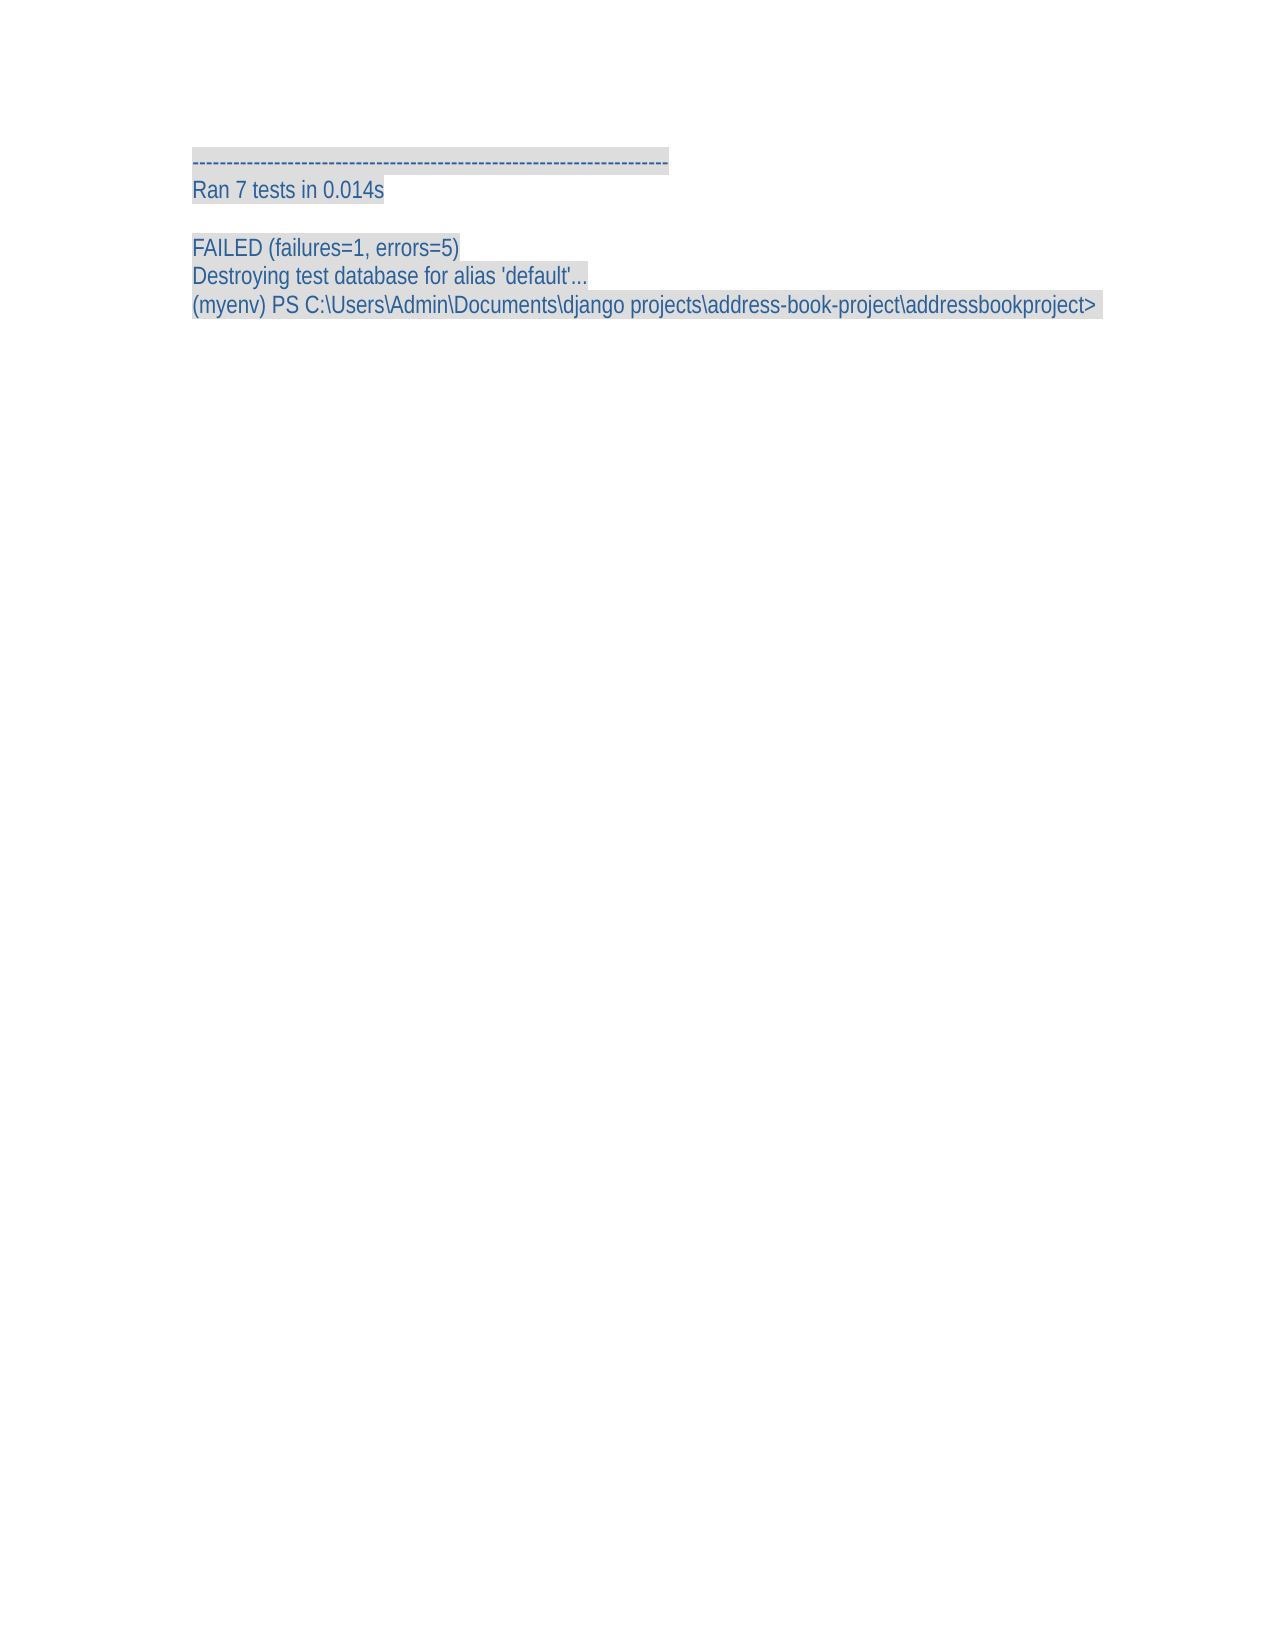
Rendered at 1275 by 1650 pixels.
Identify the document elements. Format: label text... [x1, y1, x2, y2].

text Ran 7 tests in 0.014s [384, 175, 1157, 204]
text ---------------------------------------------------------------------- [669, 147, 1157, 175]
text Destroying test database for alias 'default'... [588, 261, 1157, 290]
text FAILED (failures=1, errors=5) [460, 233, 1157, 261]
